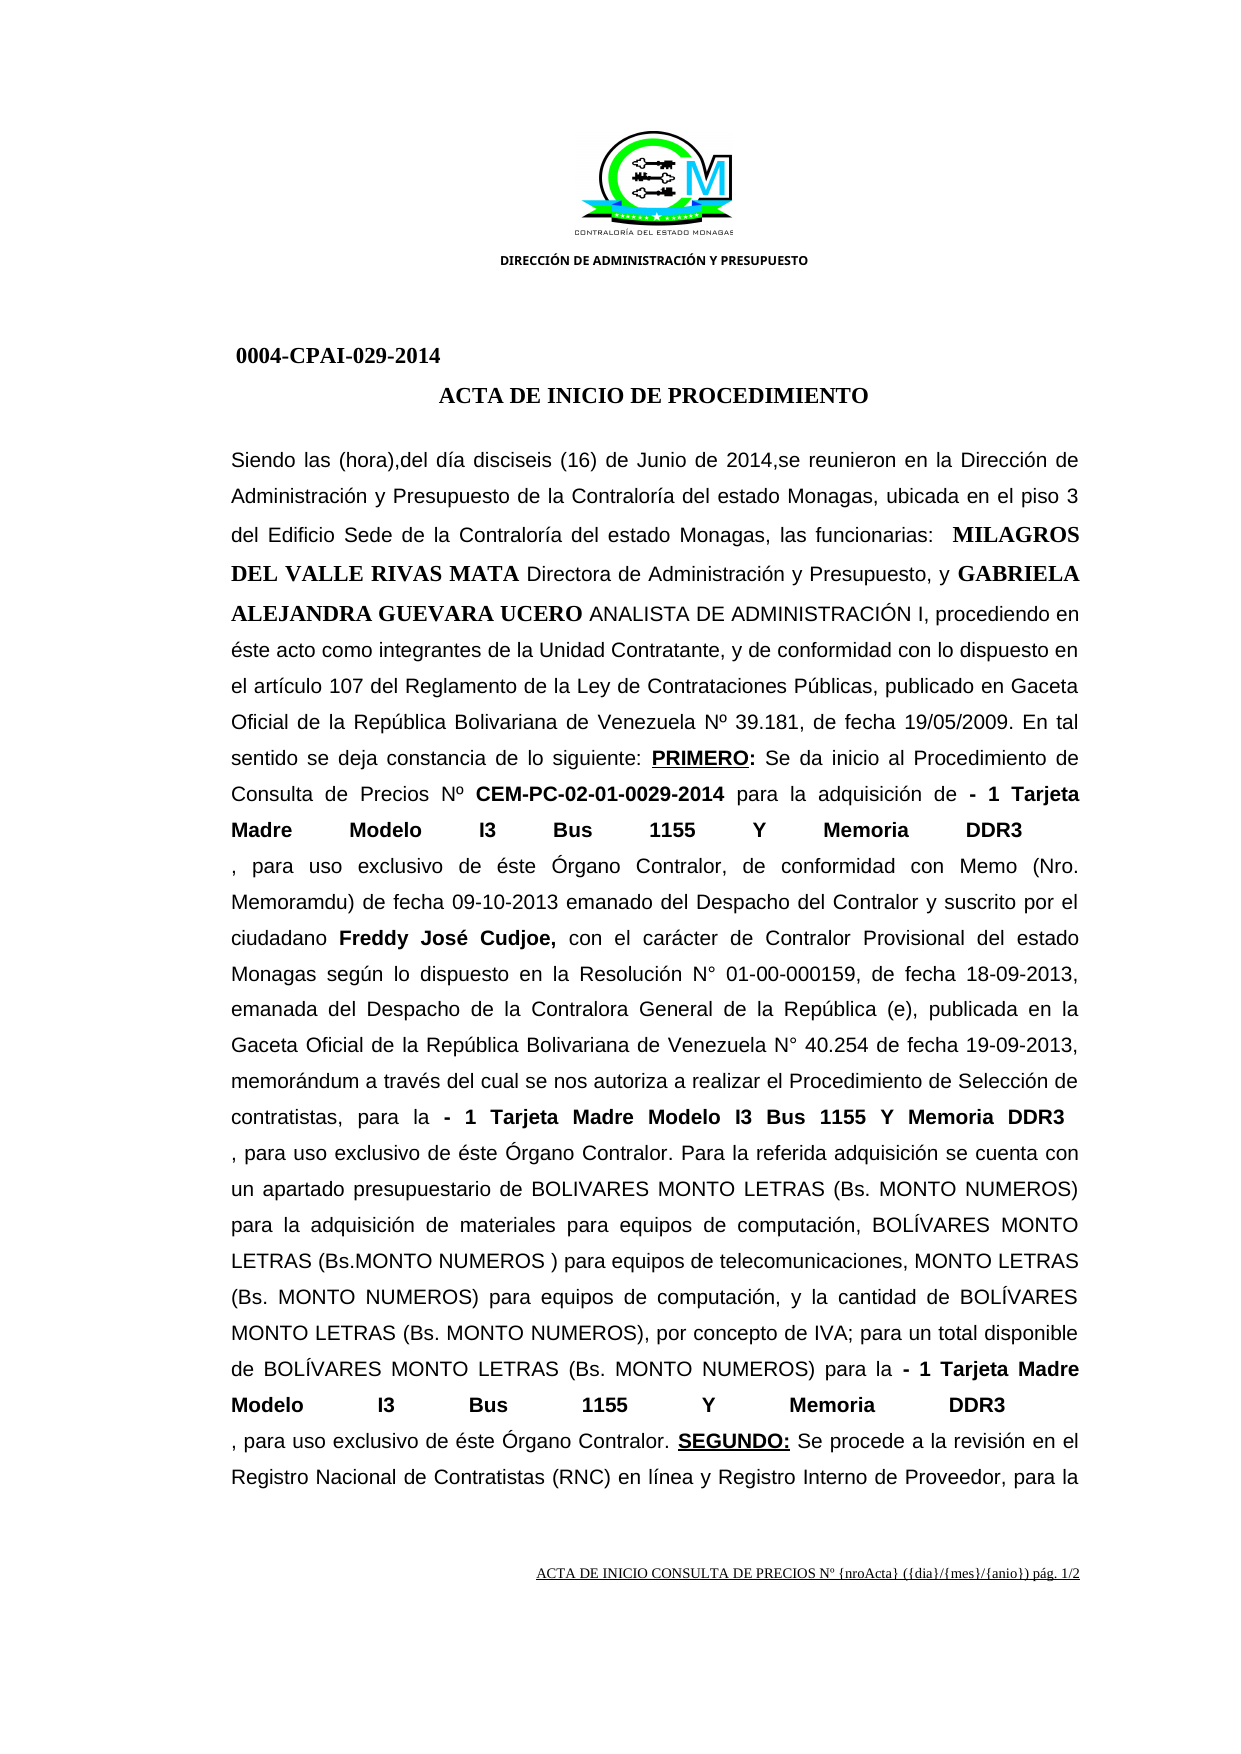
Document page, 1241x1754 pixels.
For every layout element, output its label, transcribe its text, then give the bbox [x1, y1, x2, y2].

text Siendo las (hora),del día disciseis (16) de Junio de 2014,se reunieron en la Dirección de Administración y Presupuesto de la Contraloría del estado Monagas, ubicada en el piso 3 del Edificio Sede de la Contraloría del estado Monagas, las funcionarias: MILAGROS DEL VALLE RIVAS MATA Directora de Administración y Presupuesto, y GABRIELA ALEJANDRA GUEVARA UCERO ANALISTA DE ADMINISTRACIÓN I, procediendo en éste acto como integrantes de la Unidad Contratante, y de conformidad con lo dispuesto en el artículo 107 del Reglamento de la Ley de Contrataciones Públicas, publicado en Gaceta Oficial de la República Bolivariana de Venezuela Nº 39.181, de fecha 19/05/2009. En tal sentido se deja constancia de lo siguiente: PRIMERO: Se da inicio al Procedimiento de Consulta de Precios Nº CEM-PC-02-01-0029-2014 para la adquisición de - 1 Tarjeta Madre Modelo I3 Bus 1155 Y Memoria DDR3 , para uso exclusivo de éste Órgano Contralor, de conformidad con Memo (Nro. Memoramdu) de fecha 09-10-2013 emanado del Despacho del Contralor y suscrito por el ciudadano Freddy José Cudjoe, con el carácter de Contralor Provisional del estado Monagas según lo dispuesto en la Resolución N° 01-00-000159, de fecha 18-09-2013, emanada del Despacho de la Contralora General de la República (e), publicada en la Gaceta Oficial de la República Bolivariana de Venezuela N° 40.254 de fecha 19-09-2013, memorándum a través del cual se nos autoriza a realizar el Procedimiento de Selección de contratistas, para la - 1 Tarjeta Madre Modelo I3 Bus 1155 Y Memoria DDR3 , para uso exclusivo de éste Órgano Contralor. Para la referida adquisición se cuenta con un apartado presupuestario de BOLIVARES MONTO LETRAS (Bs. MONTO NUMEROS) para la adquisición de materiales para equipos de computación, BOLÍVARES MONTO LETRAS (Bs.MONTO NUMEROS ) para equipos de telecomunicaciones, MONTO LETRAS (Bs. MONTO NUMEROS) para equipos de computación, y la cantidad de BOLÍVARES MONTO LETRAS (Bs. MONTO NUMEROS), por concepto de IVA; para un total disponible de BOLÍVARES MONTO LETRAS (Bs. MONTO NUMEROS) para la - 1 Tarjeta Madre Modelo I3 Bus 1155 Y Memoria DDR3 , para uso exclusivo de éste Órgano Contralor. SEGUNDO: Se procede a la revisión en el Registro Nacional de Contratistas (RNC) en línea y Registro Interno de Proveedor, para la [231, 448, 1080, 1488]
text ACTA DE INICIO DE PROCEDIMIENTO [228, 382, 1080, 408]
picture [574, 131, 733, 235]
text 0004-CPAI-029-2014 [230, 342, 1080, 369]
